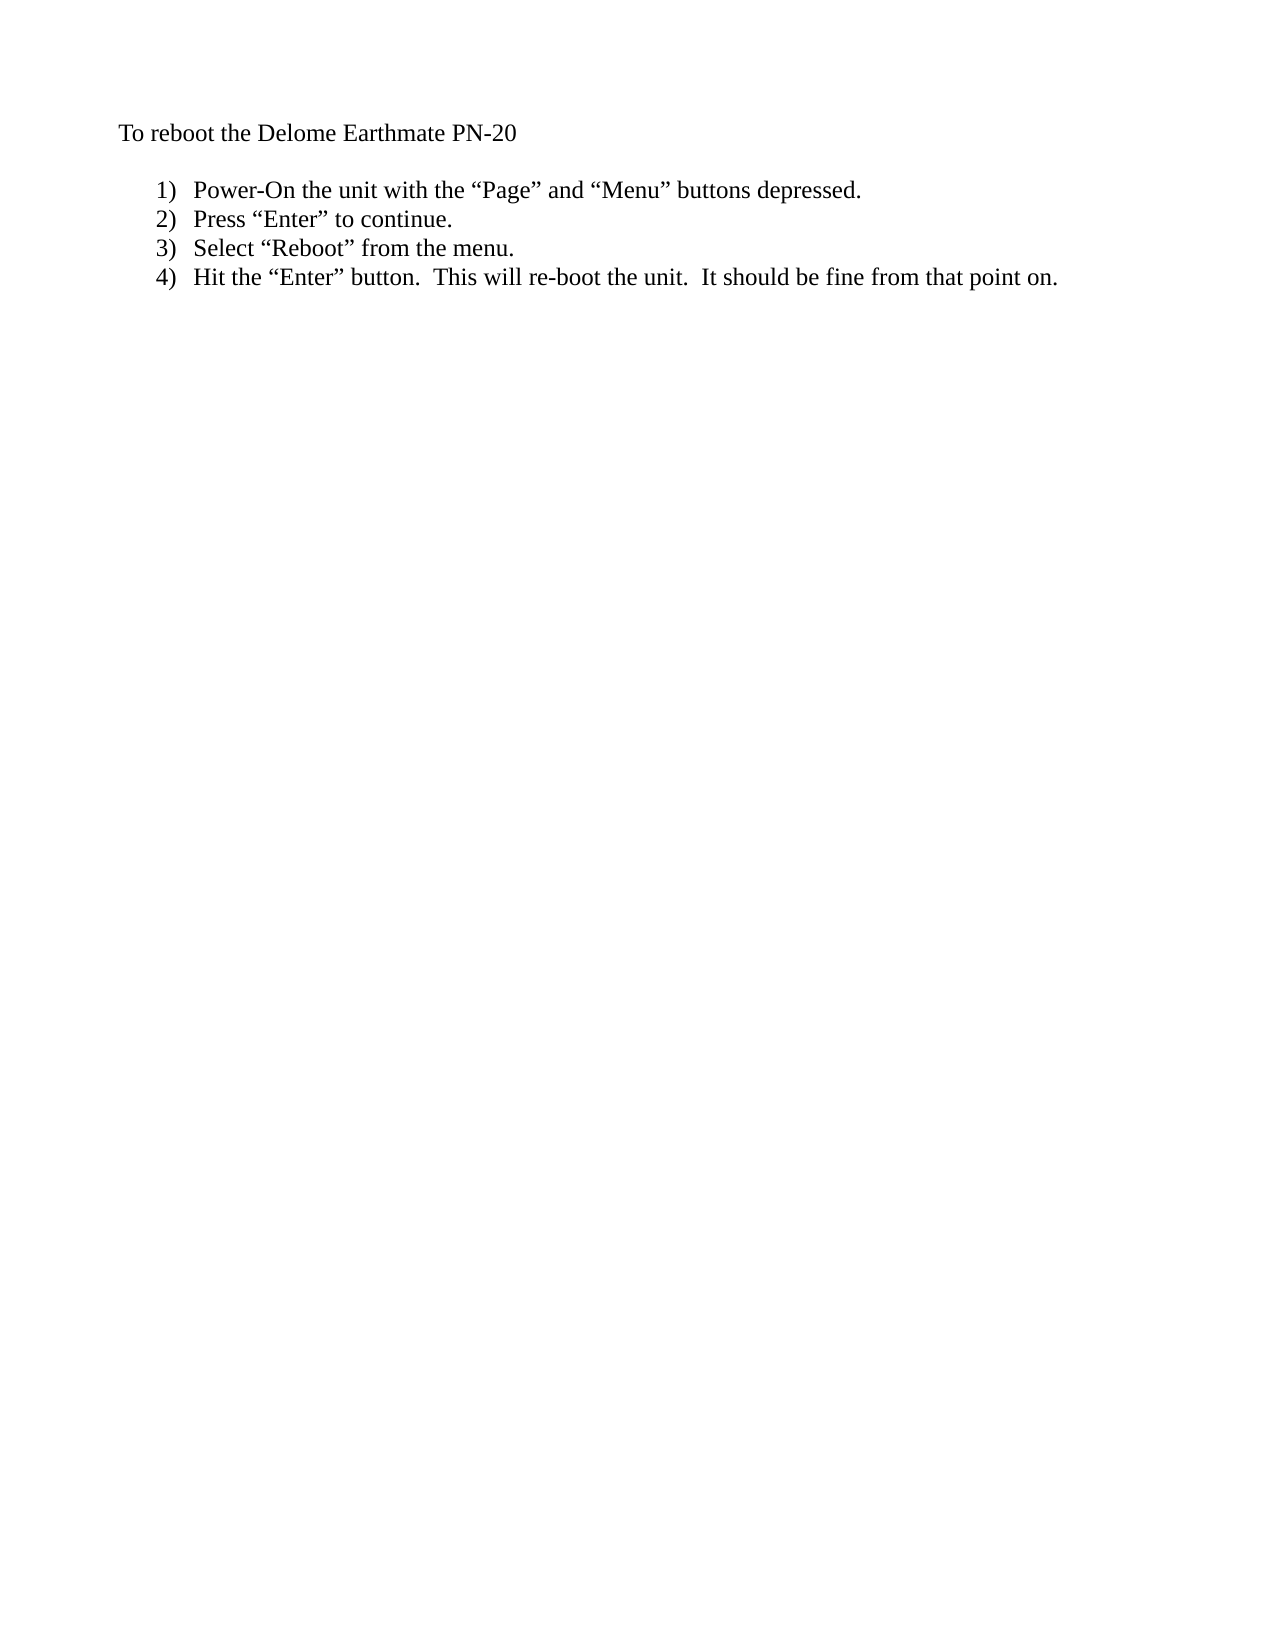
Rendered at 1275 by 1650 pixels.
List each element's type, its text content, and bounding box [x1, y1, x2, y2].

list Power-On the unit with the “Page” and “Menu” buttons depressed. [156, 176, 1157, 204]
list Hit the “Enter” button. This will re-boot the unit. It should be fine from that point on. [156, 262, 1157, 291]
list Select “Reboot” from the menu. [156, 233, 1157, 262]
list Press “Enter” to continue. [156, 204, 1157, 233]
text To reboot the Delome Earthmate PN-20 [118, 118, 1157, 147]
